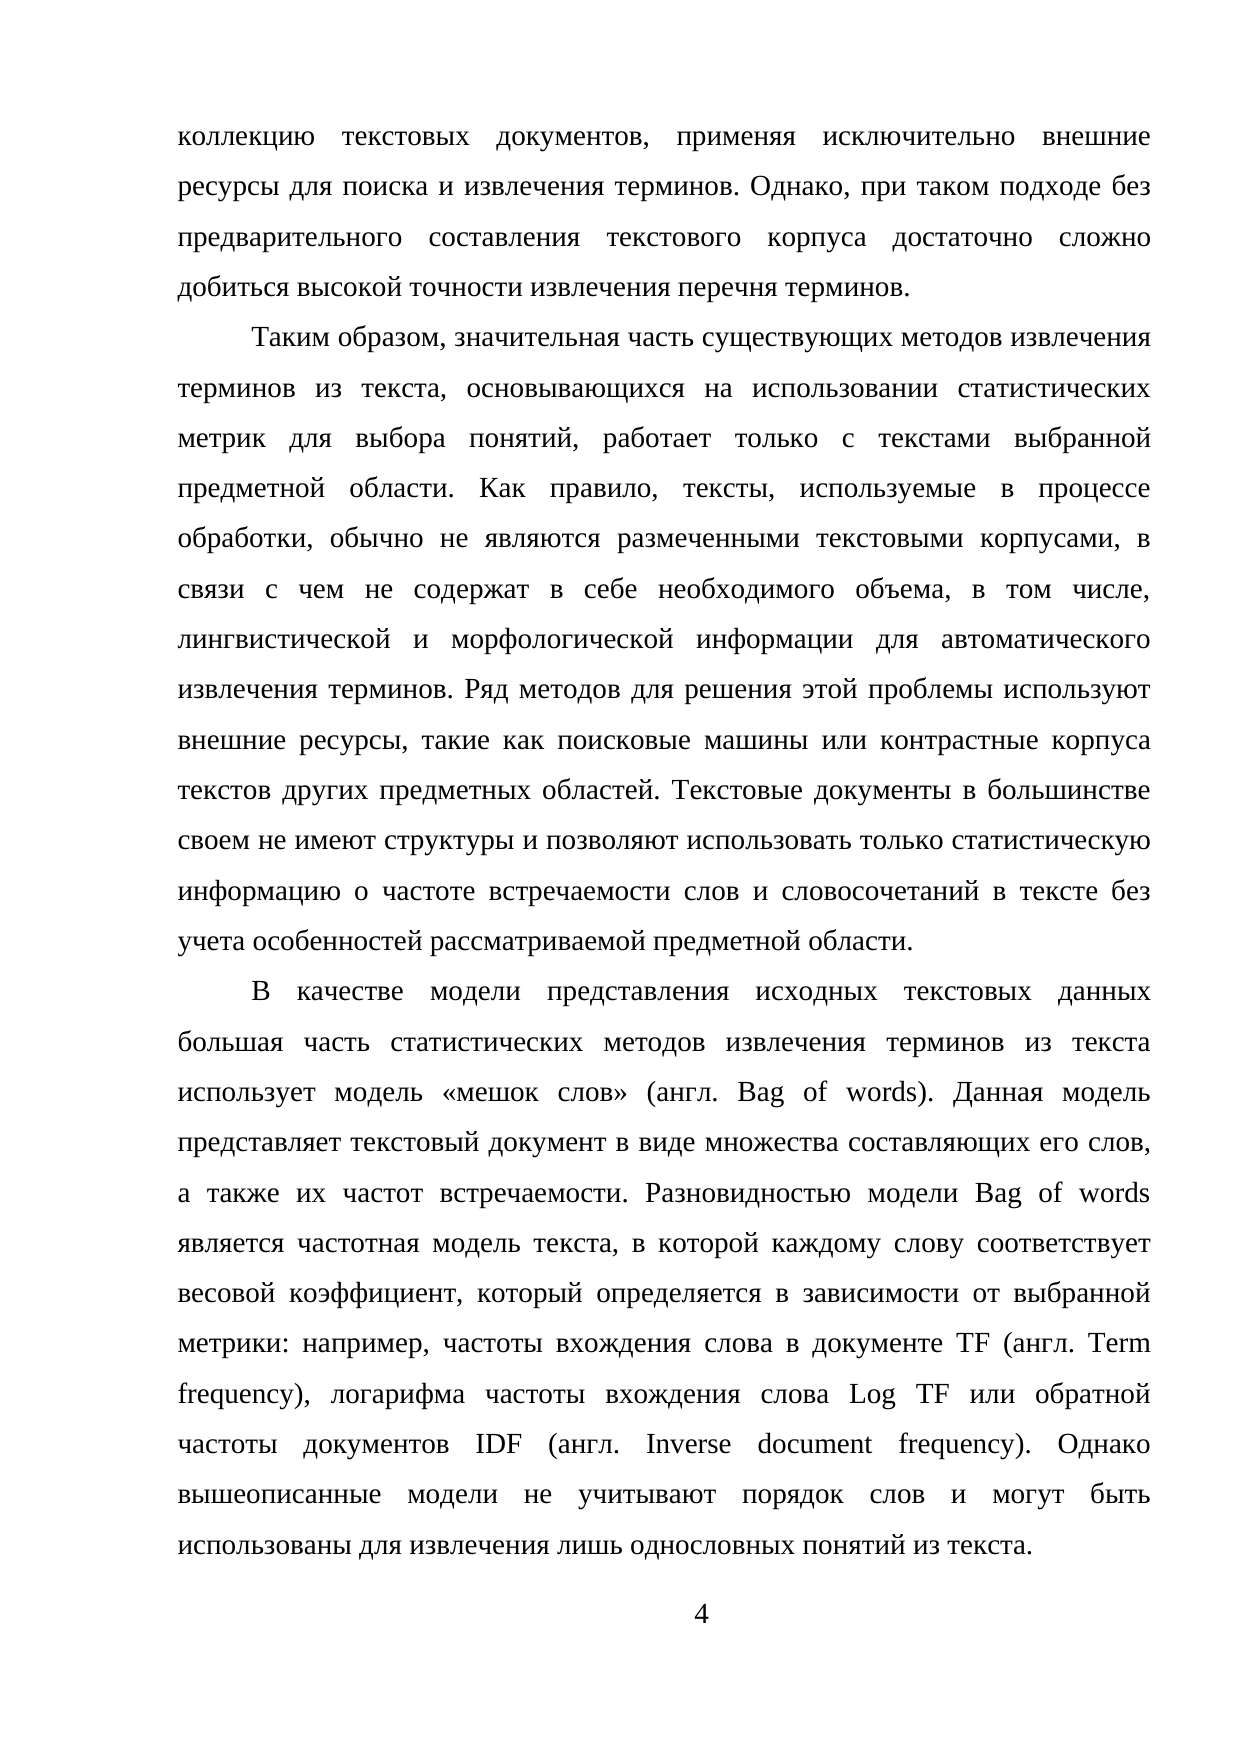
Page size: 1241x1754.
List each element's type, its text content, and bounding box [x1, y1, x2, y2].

text В качестве модели представления исходных текстовых данных большая часть статистических методов извлечения терминов из текста использует модель «мешок слов» (англ. Bag of words). Данная модель представляет текстовый документ в виде множества составляющих его слов, а также их частот встречаемости. Разновидностью модели Bag of words является частотная модель текста, в которой каждому слову соответствует весовой коэффициент, который определяется в зависимости от выбранной метрики: например, частоты вхождения слова в документе TF (англ. Term frequency), логарифма частоты вхождения слова Log TF или обратной частоты документов IDF (англ. Inverse document frequency). Однако вышеописанные модели не учитывают порядок слов и могут быть использованы для извлечения лишь однословных понятий из текста. [177, 973, 1152, 1560]
text коллекцию текстовых документов, применяя исключительно внешние ресурсы для поиска и извлечения терминов. Однако, при таком подходе без предварительного составления текстового корпуса достаточно сложно добиться высокой точности извлечения перечня терминов. [177, 118, 1152, 303]
text Таким образом, значительная часть существующих методов извлечения терминов из текста, основывающихся на использовании статистических метрик для выбора понятий, работает только с текстами выбранной предметной области. Как правило, тексты, используемые в процессе обработки, обычно не являются размеченными текстовыми корпусами, в связи с чем не содержат в себе необходимого объема, в том числе, лингвистической и морфологической информации для автоматического извлечения терминов. Ряд методов для решения этой проблемы используют внешние ресурсы, такие как поисковые машины или контрастные корпуса текстов других предметных областей. Текстовые документы в большинстве своем не имеют структуры и позволяют использовать только статистическую информацию о частоте встречаемости слов и словосочетаний в тексте без учета особенностей рассматриваемой предметной области. [177, 319, 1152, 957]
